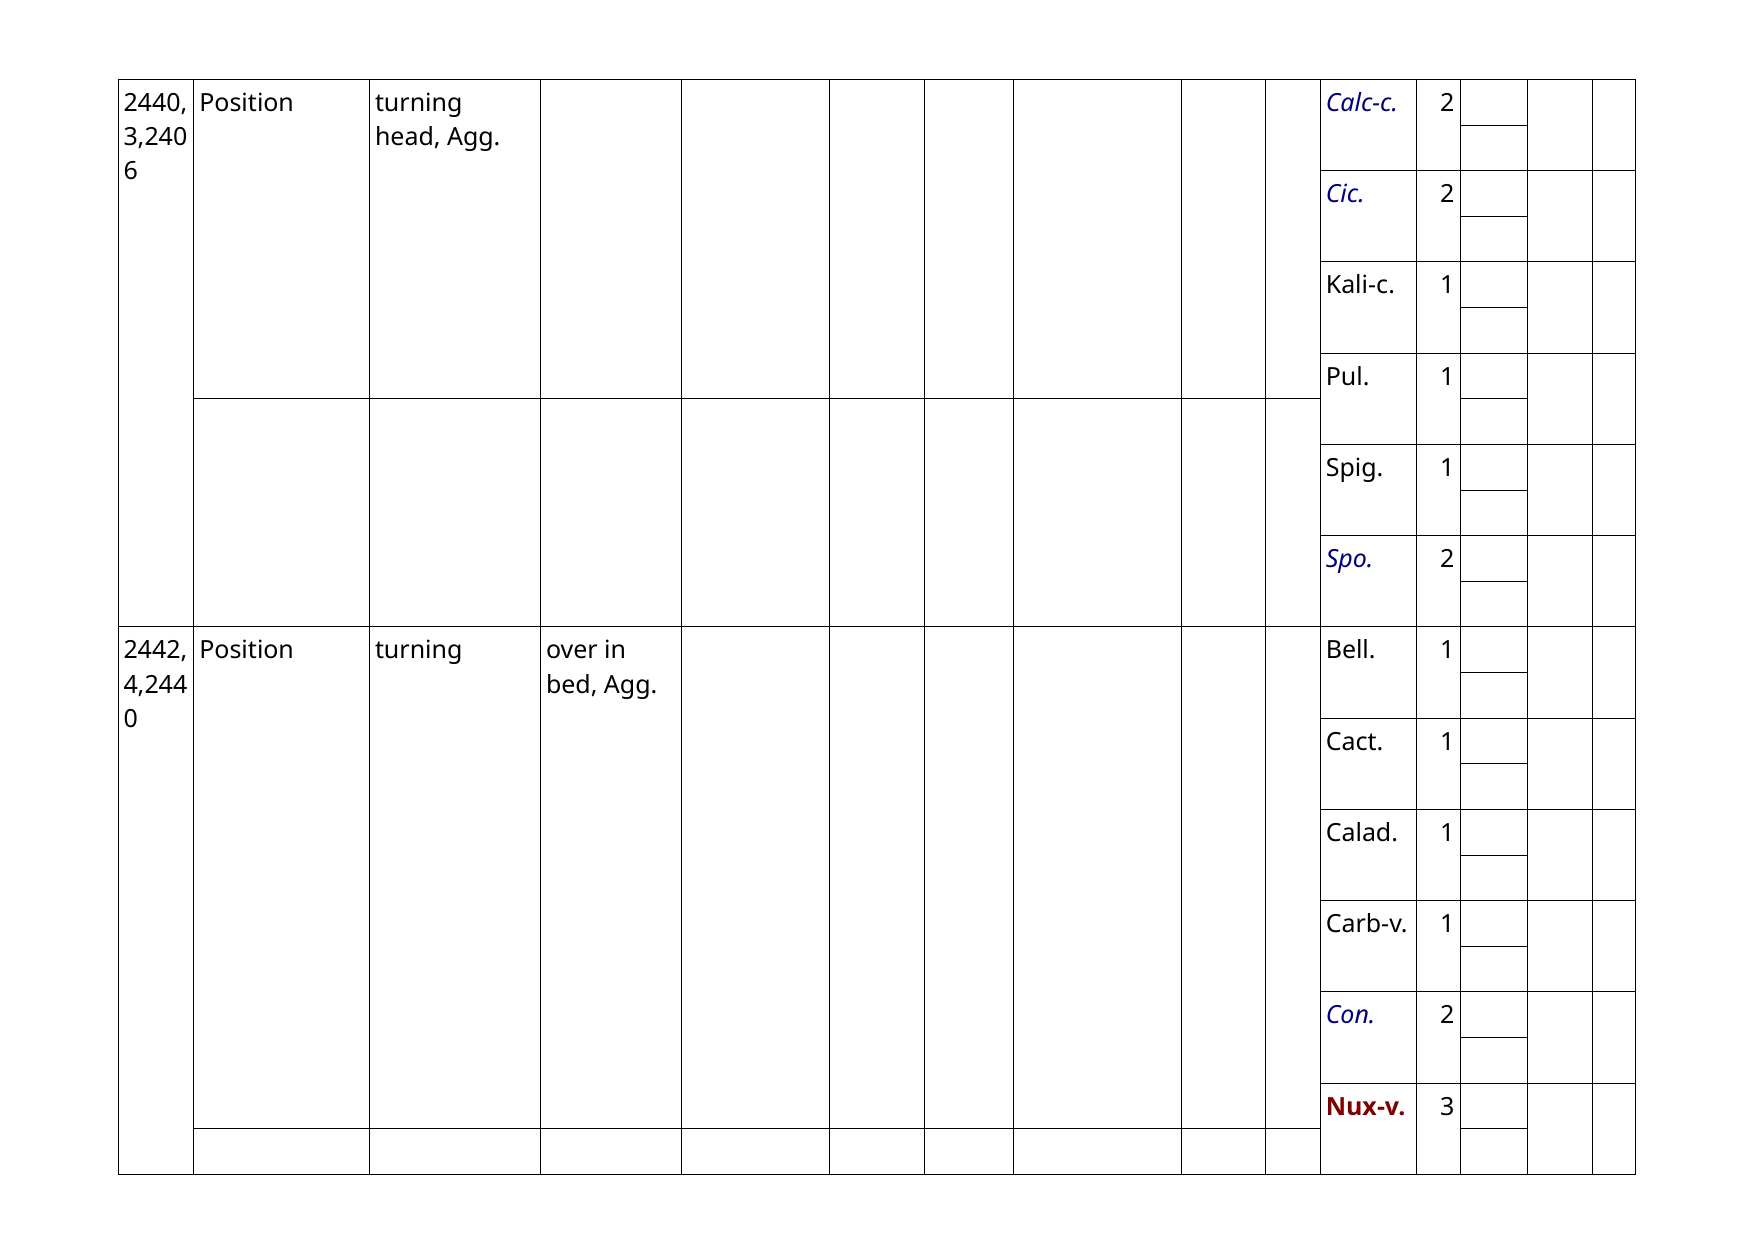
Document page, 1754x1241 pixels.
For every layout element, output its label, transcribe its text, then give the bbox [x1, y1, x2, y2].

table_cell [1593, 171, 1635, 261]
table_cell 2 [1417, 171, 1460, 261]
table_cell [1266, 1129, 1320, 1174]
table_cell [1014, 1129, 1181, 1174]
table_cell 1 [1417, 445, 1460, 535]
table_cell [1593, 262, 1635, 353]
table_cell [1461, 856, 1527, 900]
table_cell [1014, 627, 1181, 1128]
table_cell [682, 399, 829, 626]
table_cell Calc-c. [1321, 80, 1416, 170]
table_cell [1461, 399, 1527, 444]
table_cell [1528, 445, 1592, 535]
table_cell [1461, 673, 1527, 718]
table_cell 1 [1417, 901, 1460, 991]
table_cell [1593, 992, 1635, 1083]
table_cell turning [370, 627, 540, 1128]
table_cell 2 [1417, 536, 1460, 626]
table_cell [1014, 80, 1181, 398]
table_cell [1461, 491, 1527, 535]
table_cell [1014, 399, 1181, 626]
table_cell [682, 627, 829, 1128]
table_cell turning head, Agg. [370, 80, 540, 398]
table_cell 2440,3,2406 [119, 80, 193, 626]
table_cell Con. [1321, 992, 1416, 1083]
table_cell [1461, 262, 1527, 307]
table_cell [830, 1129, 924, 1174]
table_cell [1528, 536, 1592, 626]
table_cell [1593, 80, 1635, 170]
table_cell [1461, 171, 1527, 216]
table_cell [925, 399, 1013, 626]
table_cell [541, 1129, 681, 1174]
table_cell [194, 1129, 369, 1174]
table_cell [1593, 719, 1635, 809]
table_cell [1461, 1038, 1527, 1083]
table_cell Spig. [1321, 445, 1416, 535]
table_cell [541, 399, 681, 626]
table_cell Cact. [1321, 719, 1416, 809]
table_cell [1528, 901, 1592, 991]
table_cell [830, 80, 924, 398]
table_cell [1461, 354, 1527, 398]
table_cell 1 [1417, 627, 1460, 718]
table_cell [1461, 126, 1527, 170]
table_cell 2 [1417, 992, 1460, 1083]
table_cell [1461, 536, 1527, 581]
table_cell [925, 627, 1013, 1128]
table_cell 3 [1417, 1084, 1460, 1174]
table_cell [830, 627, 924, 1128]
table_cell [1461, 308, 1527, 353]
table_cell [1461, 764, 1527, 809]
table_cell Position [194, 80, 369, 398]
table_cell [1461, 719, 1527, 763]
table_cell 2 [1417, 80, 1460, 170]
table_cell [1461, 217, 1527, 261]
table_cell [1182, 399, 1265, 626]
table_cell [1593, 1084, 1635, 1174]
table_cell [830, 399, 924, 626]
table_cell Pul. [1321, 354, 1416, 444]
table_cell [1593, 354, 1635, 444]
table_cell [1182, 80, 1265, 398]
table_cell Nux-v. [1321, 1084, 1416, 1174]
table_cell [1528, 719, 1592, 809]
table_cell Bell. [1321, 627, 1416, 718]
table_cell [1266, 399, 1320, 626]
table_cell over in bed, Agg. [541, 627, 681, 1128]
table_cell [370, 1129, 540, 1174]
table_cell [1528, 810, 1592, 900]
table_cell [1461, 445, 1527, 489]
table_cell Calad. [1321, 810, 1416, 900]
table_cell Cic. [1321, 171, 1416, 261]
table_cell [1593, 536, 1635, 626]
table_cell [682, 80, 829, 398]
table_cell [370, 399, 540, 626]
table_cell [925, 80, 1013, 398]
table_cell [682, 1129, 829, 1174]
table_cell [1528, 171, 1592, 261]
table_cell 1 [1417, 354, 1460, 444]
table_cell [1461, 1129, 1527, 1174]
table_cell [1528, 354, 1592, 444]
table_cell [1528, 80, 1592, 170]
table_cell [1266, 80, 1320, 398]
table_cell [1461, 627, 1527, 672]
table_cell Spo. [1321, 536, 1416, 626]
table_cell 1 [1417, 262, 1460, 353]
table_cell [1528, 627, 1592, 718]
table_cell [1528, 992, 1592, 1083]
table_cell [1528, 1084, 1592, 1174]
table_cell Carb-v. [1321, 901, 1416, 991]
table_cell 2442,4,2440 [119, 627, 193, 1174]
table_cell 1 [1417, 810, 1460, 900]
table_cell [1593, 627, 1635, 718]
table_cell [1182, 627, 1265, 1128]
table_cell [541, 80, 681, 398]
table_cell [1461, 582, 1527, 626]
table_cell [1461, 80, 1527, 124]
table_cell [925, 1129, 1013, 1174]
table_cell [1182, 1129, 1265, 1174]
table_cell [1593, 445, 1635, 535]
table_cell [1461, 810, 1527, 854]
table_cell [1461, 901, 1527, 946]
table_cell [1593, 901, 1635, 991]
table_cell [1528, 262, 1592, 353]
table_cell [1593, 810, 1635, 900]
table_cell Kali-c. [1321, 262, 1416, 353]
table_cell [1461, 1084, 1527, 1128]
table_cell [1461, 947, 1527, 991]
table_cell [1461, 992, 1527, 1037]
table_cell 1 [1417, 719, 1460, 809]
table_cell Position [194, 627, 369, 1128]
table_cell [1266, 627, 1320, 1128]
table_cell [194, 399, 369, 626]
